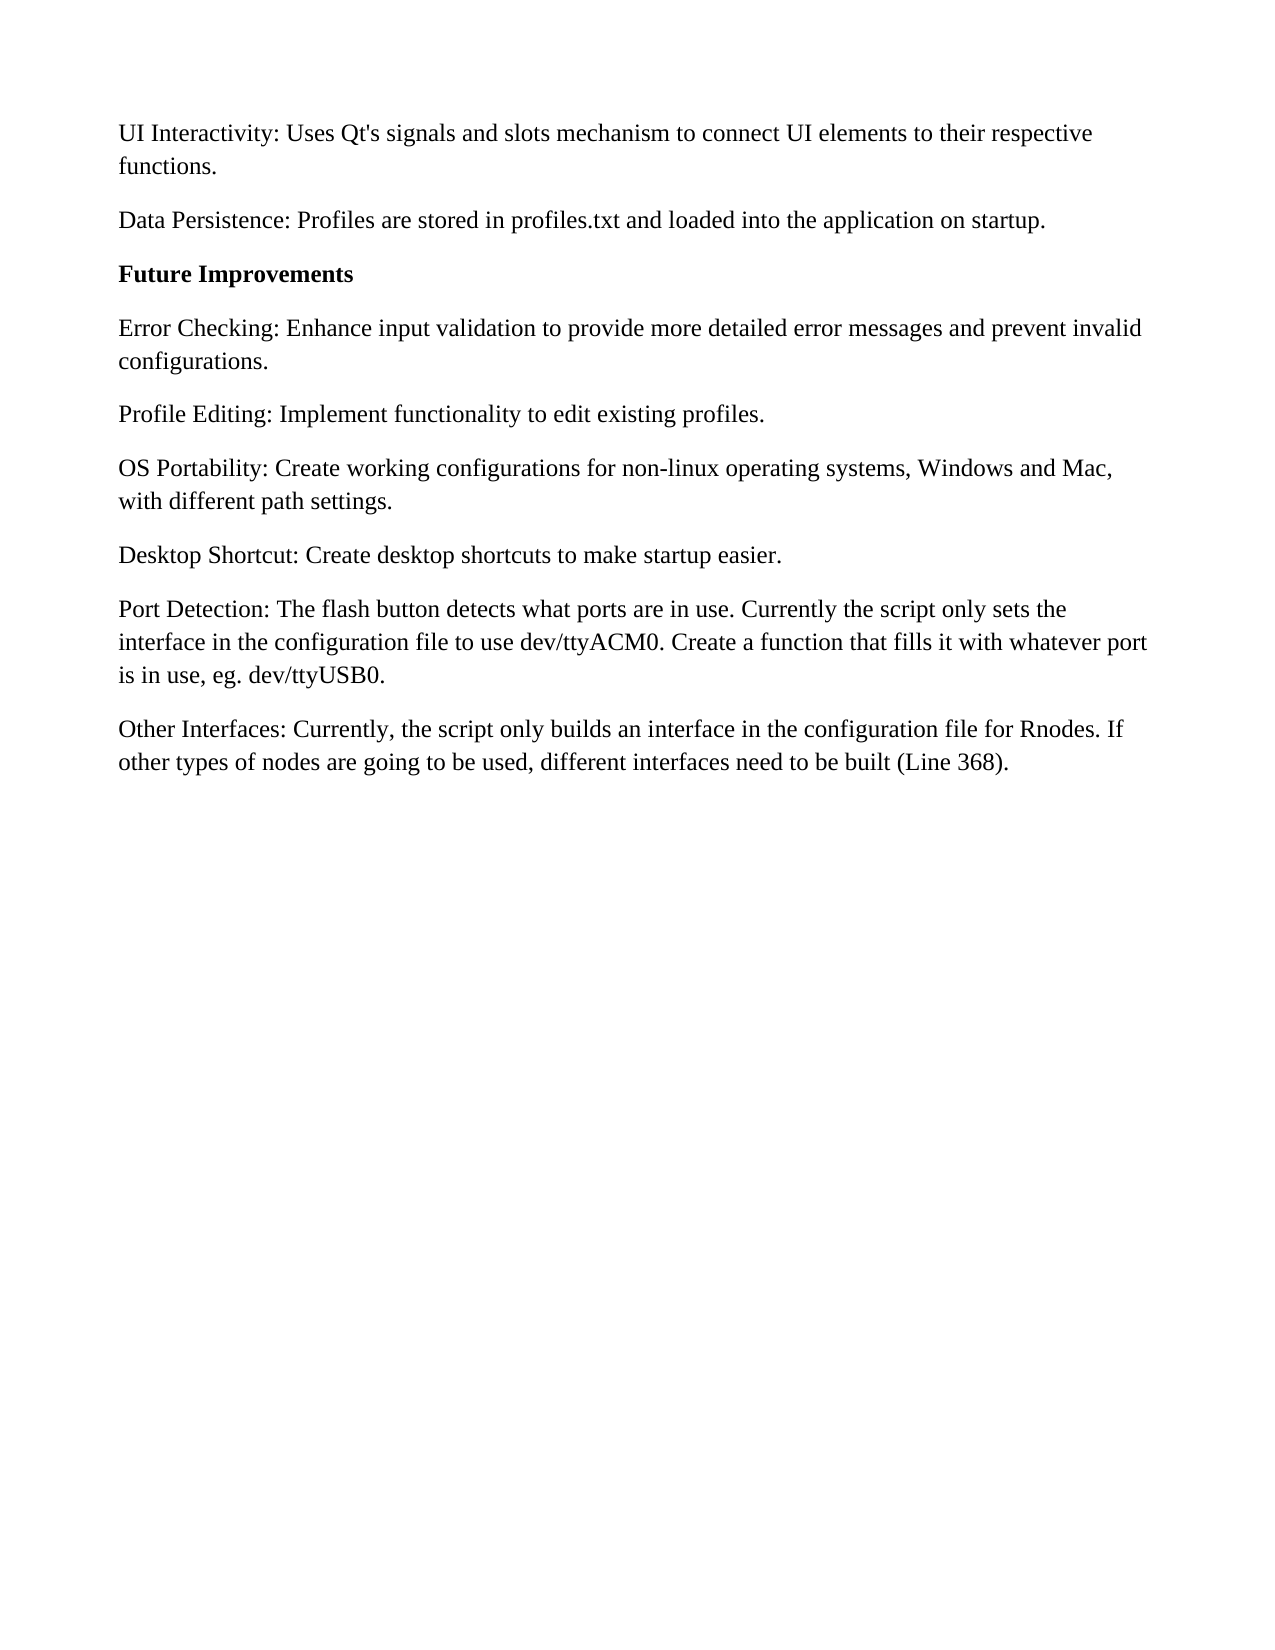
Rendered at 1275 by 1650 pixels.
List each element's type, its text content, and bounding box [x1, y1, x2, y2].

text UI Interactivity: Uses Qt's signals and slots mechanism to connect UI elements to their respective functions. [118, 118, 1157, 180]
text Desktop Shortcut: Create desktop shortcuts to make startup easier. [118, 540, 1157, 569]
text OS Portability: Create working configurations for non-linux operating systems, Windows and Mac, with different path settings. [118, 453, 1157, 515]
text Data Persistence: Profiles are stored in profiles.txt and loaded into the application on startup. [118, 205, 1157, 234]
text Port Detection: The flash button detects what ports are in use. Currently the script only sets the interface in the configuration file to use dev/ttyACM0. Create a function that fills it with whatever port is in use, eg. dev/ttyUSB0. [118, 594, 1157, 689]
text Other Interfaces: Currently, the script only builds an interface in the configuration file for Rnodes. If other types of nodes are going to be used, different interfaces need to be built (Line 368). [118, 714, 1157, 776]
text Profile Editing: Implement functionality to edit existing profiles. [118, 399, 1157, 428]
text Future Improvements [118, 259, 1157, 288]
text Error Checking: Enhance input validation to provide more detailed error messages and prevent invalid configurations. [118, 313, 1157, 374]
